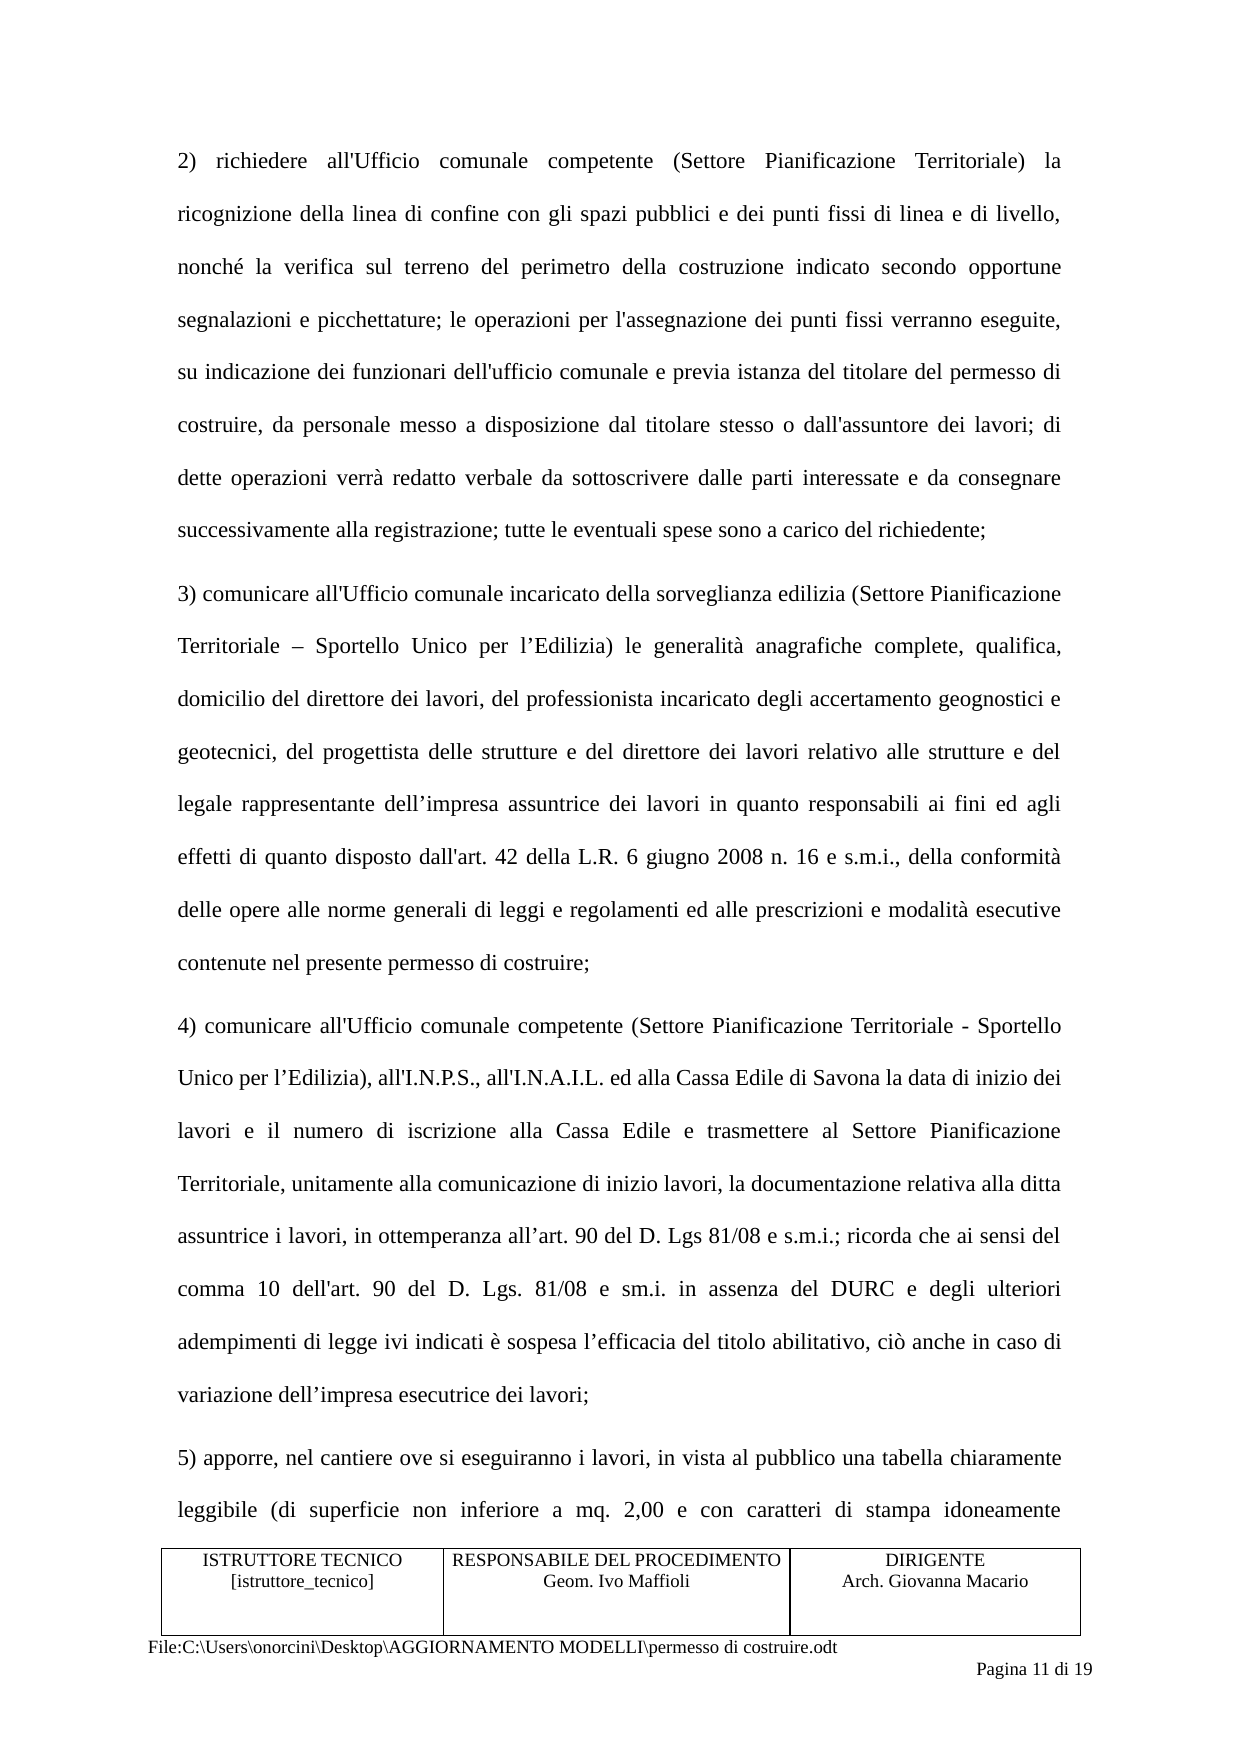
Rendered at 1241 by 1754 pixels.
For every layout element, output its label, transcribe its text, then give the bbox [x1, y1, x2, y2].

text 2) richiedere all'Ufficio comunale competente (Settore Pianificazione Territoriale) la ricognizione della linea di confine con gli spazi pubblici e dei punti fissi di linea e di livello, nonché la verifica sul terreno del perimetro della costruzione indicato secondo opportune segnalazioni e picchettature; le operazioni per l'assegnazione dei punti fissi verranno eseguite, su indicazione dei funzionari dell'ufficio comunale e previa istanza del titolare del permesso di costruire, da personale messo a disposizione dal titolare stesso o dall'assuntore dei lavori; di dette operazioni verrà redatto verbale da sottoscrivere dalle parti interessate e da consegnare successivamente alla registrazione; tutte le eventuali spese sono a carico del richiedente; [177, 148, 1063, 543]
text 4) comunicare all'Ufficio comunale competente (Settore Pianificazione Territoriale - Sportello Unico per l’Edilizia), all'I.N.P.S., all'I.N.A.I.L. ed alla Cassa Edile di Savona la data di inizio dei lavori e il numero di iscrizione alla Cassa Edile e trasmettere al Settore Pianificazione Territoriale, unitamente alla comunicazione di inizio lavori, la documentazione relativa alla ditta assuntrice i lavori, in ottemperanza all’art. 90 del D. Lgs 81/08 e s.m.i.; ricorda che ai sensi del comma 10 dell'art. 90 del D. Lgs. 81/08 e sm.i. in assenza del DURC e degli ulteriori adempimenti di legge ivi indicati è sospesa l’efficacia del titolo abilitativo, ciò anche in caso di variazione dell’impresa esecutrice dei lavori; [177, 1012, 1063, 1407]
text 3) comunicare all'Ufficio comunale incaricato della sorveglianza edilizia (Settore Pianificazione Territoriale – Sportello Unico per l’Edilizia) le generalità anagrafiche complete, qualifica, domicilio del direttore dei lavori, del professionista incaricato degli accertamento geognostici e geotecnici, del progettista delle strutture e del direttore dei lavori relativo alle strutture e del legale rappresentante dell’impresa assuntrice dei lavori in quanto responsabili ai fini ed agli effetti di quanto disposto dall'art. 42 della L.R. 6 giugno 2008 n. 16 e s.m.i., della conformità delle opere alle norme generali di leggi e regolamenti ed alle prescrizioni e modalità esecutive contenute nel presente permesso di costruire; [177, 580, 1063, 975]
text 5) apporre, nel cantiere ove si eseguiranno i lavori, in vista al pubblico una tabella chiaramente leggibile (di superficie non inferiore a mq. 2,00 e con caratteri di stampa idoneamente [177, 1444, 1063, 1523]
